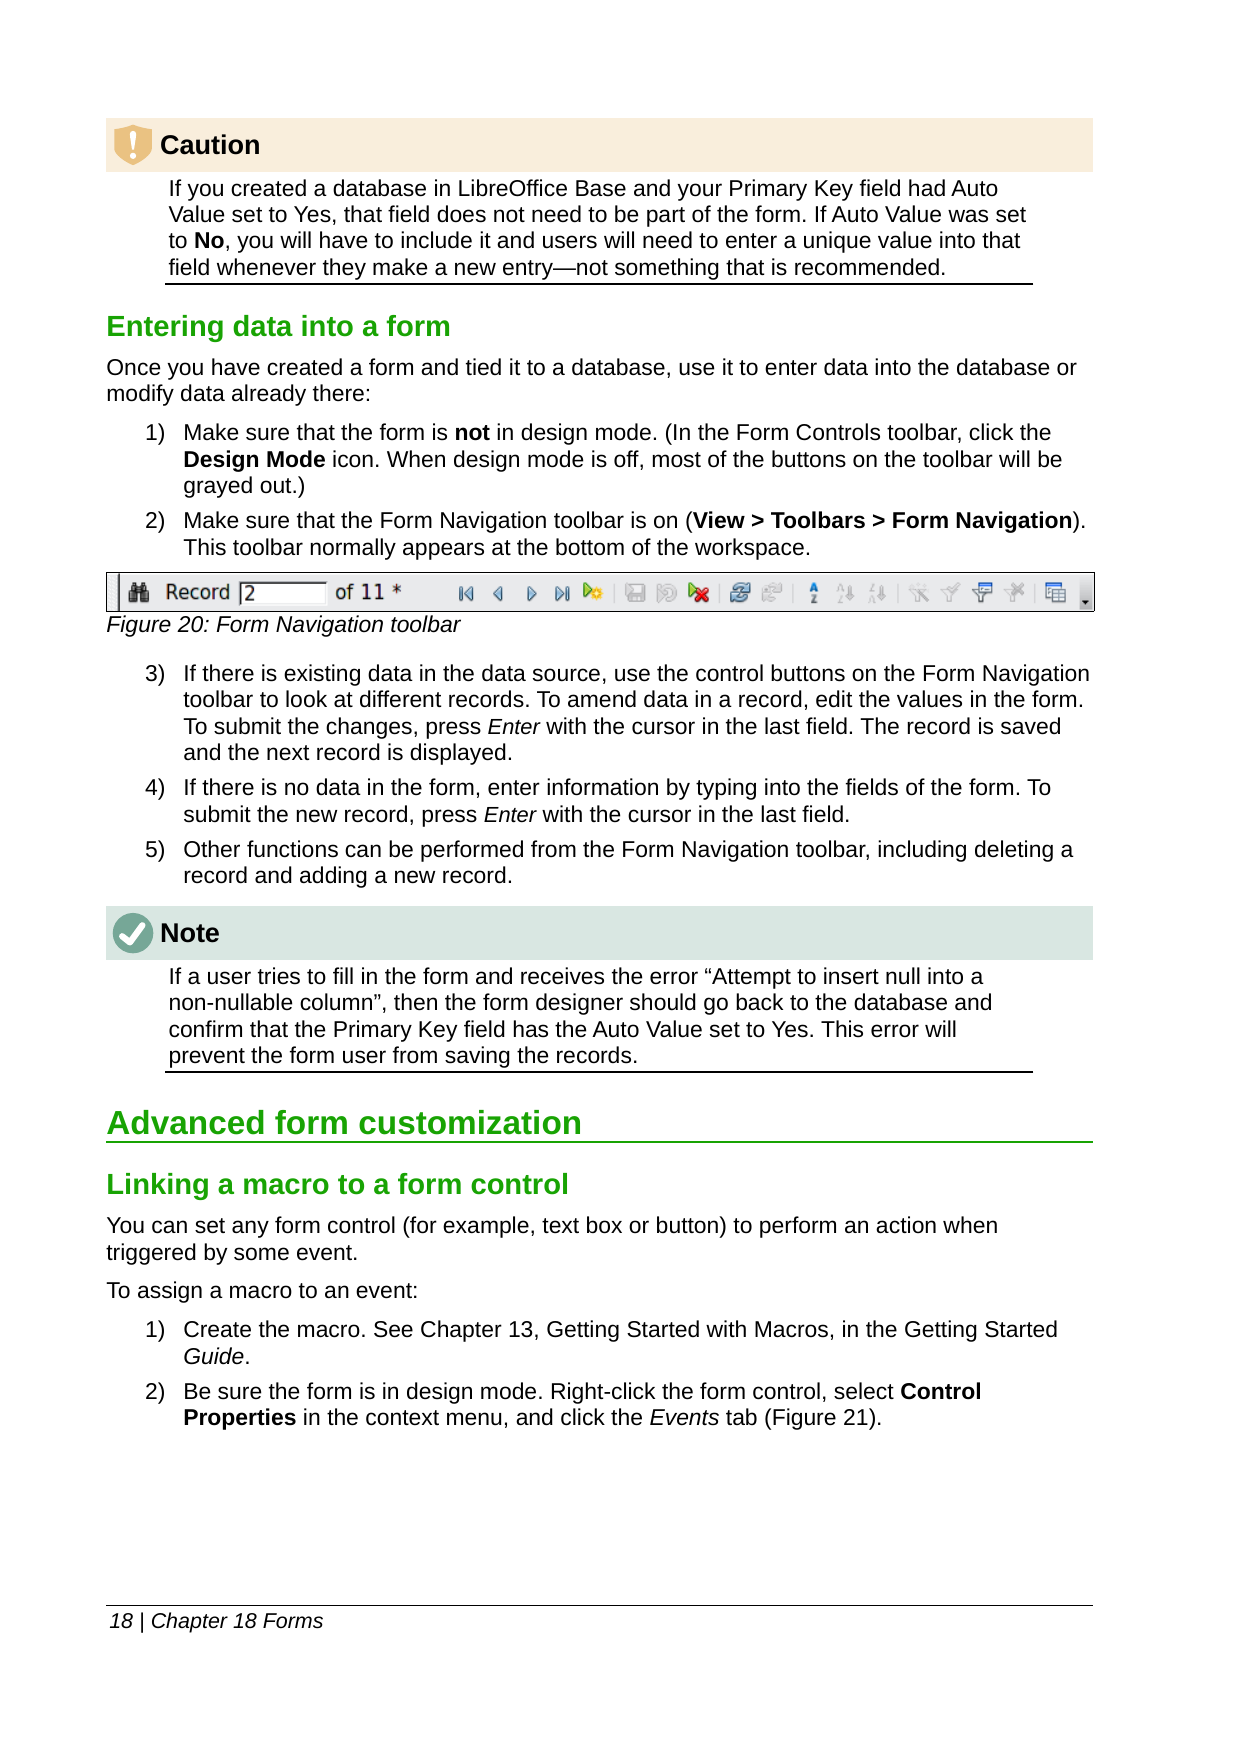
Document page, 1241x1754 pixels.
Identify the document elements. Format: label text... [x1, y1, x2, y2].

list To assign a macro to an event: [106, 1277, 1093, 1304]
text You can set any form control (for example, text box or button) to perform an action when triggered by some event. [106, 1212, 1093, 1265]
list Make sure that the Form Navigation toolbar is on (View > Toolbars > Form Navigation). This toolbar normally appears at the bottom of the workspace. [165, 507, 1093, 560]
subtitle Advanced form customization [106, 1103, 1093, 1141]
subtitle Entering data into a form [106, 309, 1093, 342]
list If there is no data in the form, enter information by typing into the fields of the form. To submit the new record, press Enter with the cursor in the last field. [165, 774, 1093, 827]
list Once you have created a form and tied it to a database, use it to enter data into the database or modify data already there: [106, 354, 1093, 407]
subtitle Caution [106, 118, 1093, 172]
subtitle Note [106, 906, 1093, 960]
list Make sure that the form is not in design mode. (In the Form Controls toolbar, click the Design Mode icon. When design mode is off, most of the buttons on the toolbar will be grayed out.) [165, 419, 1093, 498]
text If you created a database in LibreOffice Base and your Primary Key field had Auto Value set to Yes, that field does not need to be part of the form. If Auto Value was set to No, you will have to include it and users will need to enter a unique value into that field whenever they make a new entry—not something that is recommended. [165, 172, 1033, 283]
list Be sure the form is in design mode. Right-click the form control, select Control Properties in the context menu, and click the Events tab (Figure 21). [165, 1378, 1093, 1431]
list Create the macro. See Chapter 13, Getting Started with Macros, in the Getting Started Guide. [165, 1316, 1093, 1369]
list Other functions can be performed from the Form Navigation toolbar, including deleting a record and adding a new record. [165, 836, 1093, 889]
text If a user tries to fill in the form and receives the error “Attempt to insert null into a non-nullable column”, then the form designer should go back to the database and confirm that the Primary Key field has the Auto Value set to Yes. This error will prevent the form user from saving the records. [165, 960, 1033, 1071]
list If there is existing data in the data source, use the control buttons on the Form Navigation toolbar to look at different records. To amend data in a record, edit the values in the form. To submit the changes, press Enter with the cursor in the last field. The record is saved and the next record is displayed. [165, 660, 1093, 766]
subtitle Linking a macro to a form control [106, 1167, 1093, 1201]
text Figure 20: Form Navigation toolbar [106, 612, 1094, 637]
picture [107, 573, 1094, 611]
